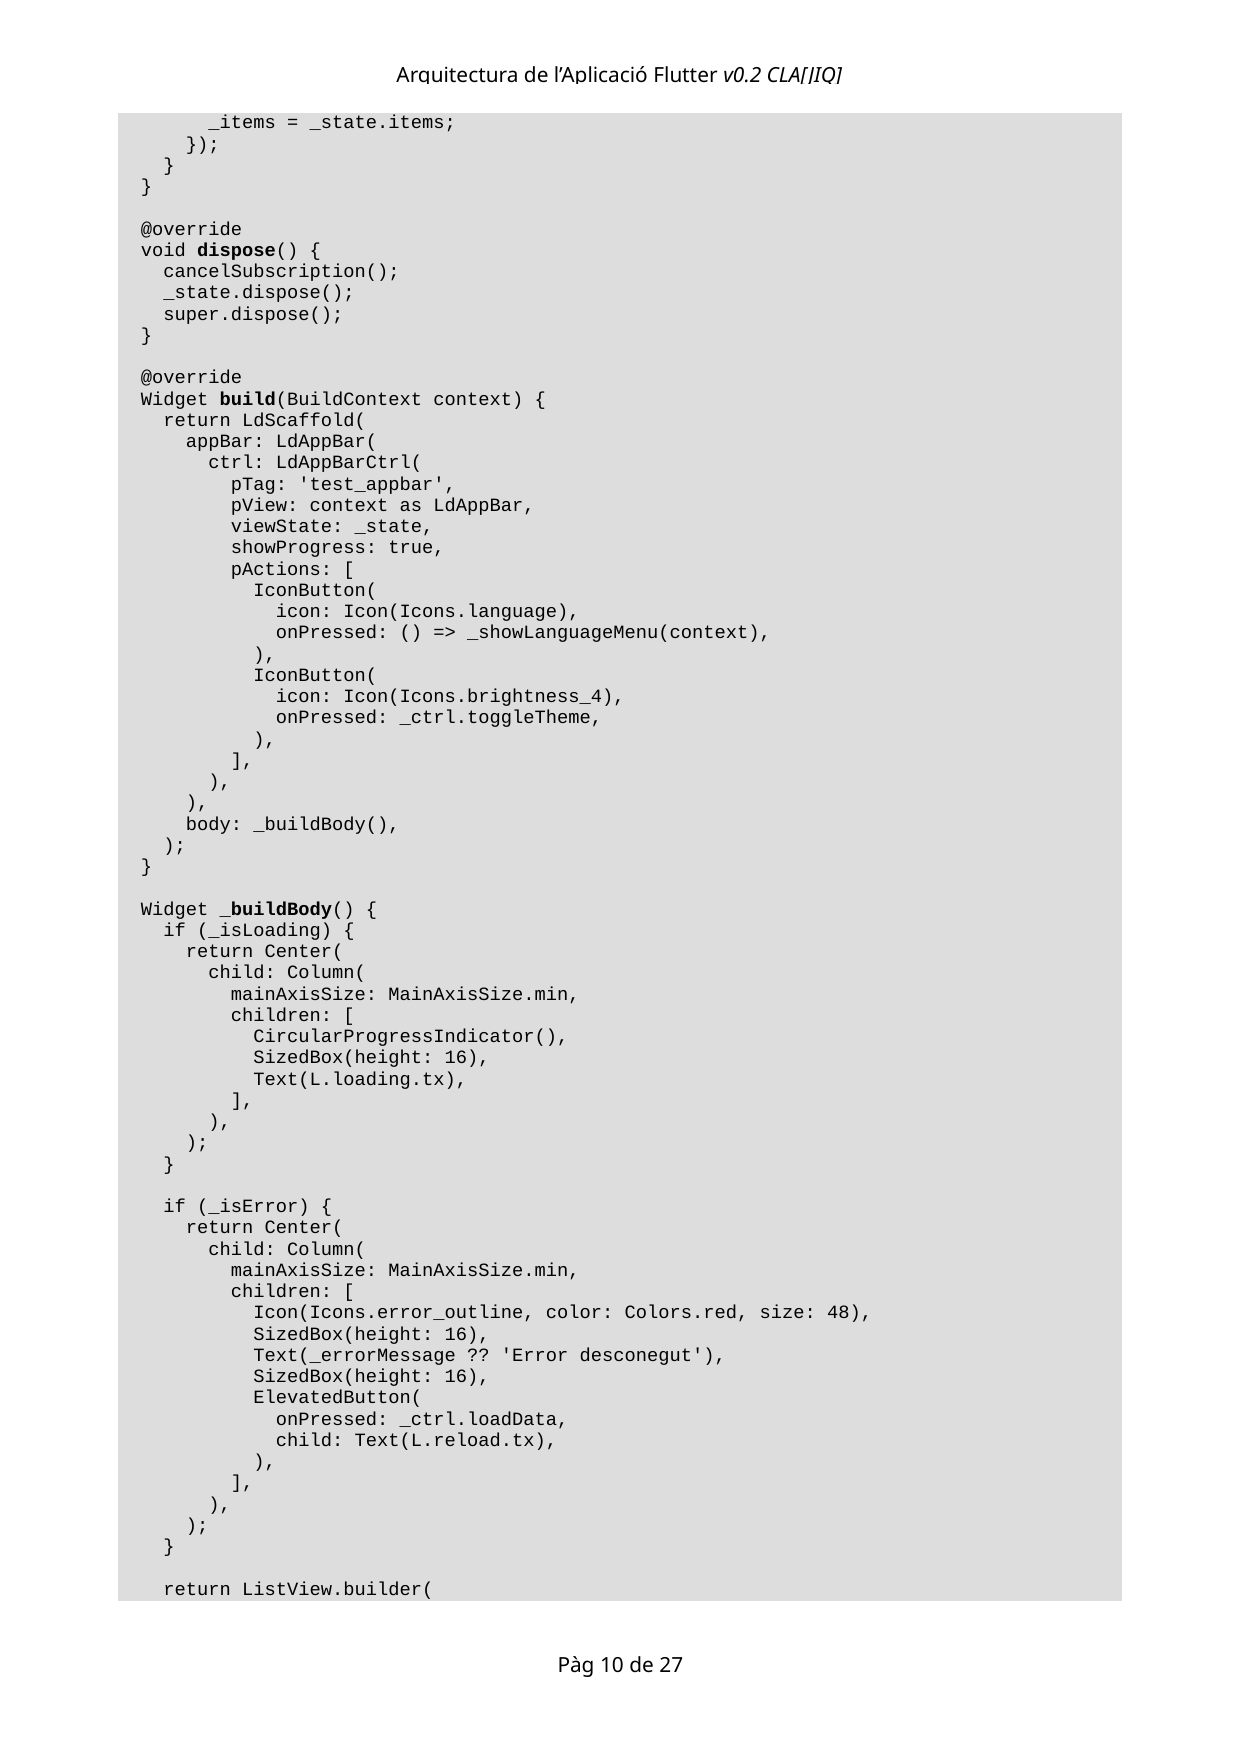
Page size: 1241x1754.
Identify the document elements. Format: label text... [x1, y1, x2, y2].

text ); [118, 1133, 1122, 1154]
text mainAxisSize: MainAxisSize.min, [118, 984, 1122, 1006]
text mainAxisSize: MainAxisSize.min, [118, 1261, 1122, 1282]
text onPressed: _ctrl.toggleTheme, [118, 708, 1122, 729]
text } [118, 326, 1122, 347]
text ), [118, 772, 1122, 793]
text } [118, 156, 1122, 177]
text @override [118, 368, 1122, 389]
text } [118, 1154, 1122, 1176]
text pTag: 'test_appbar', [118, 474, 1122, 496]
text ], [118, 1473, 1122, 1494]
text child: Column( [118, 963, 1122, 984]
text if (_isError) { [118, 1197, 1122, 1218]
text cancelSubscription(); [118, 262, 1122, 283]
text Icon(Icons.error_outline, color: Colors.red, size: 48), [118, 1303, 1122, 1324]
text return LdScaffold( [118, 411, 1122, 432]
text _state.dispose(); [118, 283, 1122, 304]
text showProgress: true, [118, 538, 1122, 559]
text }); [118, 134, 1122, 156]
text body: _buildBody(), [118, 814, 1122, 836]
text ), [118, 1452, 1122, 1473]
text CircularProgressIndicator(), [118, 1027, 1122, 1048]
text children: [ [118, 1006, 1122, 1027]
text pView: context as LdAppBar, [118, 496, 1122, 517]
text children: [ [118, 1282, 1122, 1303]
text Widget build(BuildContext context) { [118, 389, 1122, 411]
text super.dispose(); [118, 304, 1122, 326]
text void dispose() { [118, 241, 1122, 262]
text IconButton( [118, 666, 1122, 687]
text ), [118, 644, 1122, 666]
text ); [118, 836, 1122, 857]
text ], [118, 1091, 1122, 1112]
text ElevatedButton( [118, 1388, 1122, 1409]
text IconButton( [118, 581, 1122, 602]
text @override [118, 219, 1122, 241]
text } [118, 1537, 1122, 1558]
text child: Column( [118, 1239, 1122, 1261]
text ), [118, 793, 1122, 814]
text return Center( [118, 1218, 1122, 1239]
text onPressed: () => _showLanguageMenu(context), [118, 623, 1122, 644]
text return Center( [118, 942, 1122, 963]
text ], [118, 751, 1122, 772]
text ); [118, 1516, 1122, 1537]
text onPressed: _ctrl.loadData, [118, 1409, 1122, 1431]
text icon: Icon(Icons.language), [118, 602, 1122, 623]
text ), [118, 729, 1122, 751]
text SizedBox(height: 16), [118, 1324, 1122, 1346]
text } [118, 177, 1122, 198]
text Text(L.loading.tx), [118, 1069, 1122, 1091]
text } [118, 857, 1122, 878]
text ), [118, 1112, 1122, 1133]
text child: Text(L.reload.tx), [118, 1431, 1122, 1452]
text icon: Icon(Icons.brightness_4), [118, 687, 1122, 708]
text ), [118, 1494, 1122, 1516]
text Widget _buildBody() { [118, 899, 1122, 921]
text viewState: _state, [118, 517, 1122, 538]
text Text(_errorMessage ?? 'Error desconegut'), [118, 1346, 1122, 1367]
text if (_isLoading) { [118, 921, 1122, 942]
text appBar: LdAppBar( [118, 432, 1122, 453]
text SizedBox(height: 16), [118, 1367, 1122, 1388]
text SizedBox(height: 16), [118, 1048, 1122, 1069]
text pActions: [ [118, 559, 1122, 581]
text ctrl: LdAppBarCtrl( [118, 453, 1122, 474]
text return ListView.builder( [118, 1579, 1122, 1601]
text _items = _state.items; [118, 113, 1122, 134]
